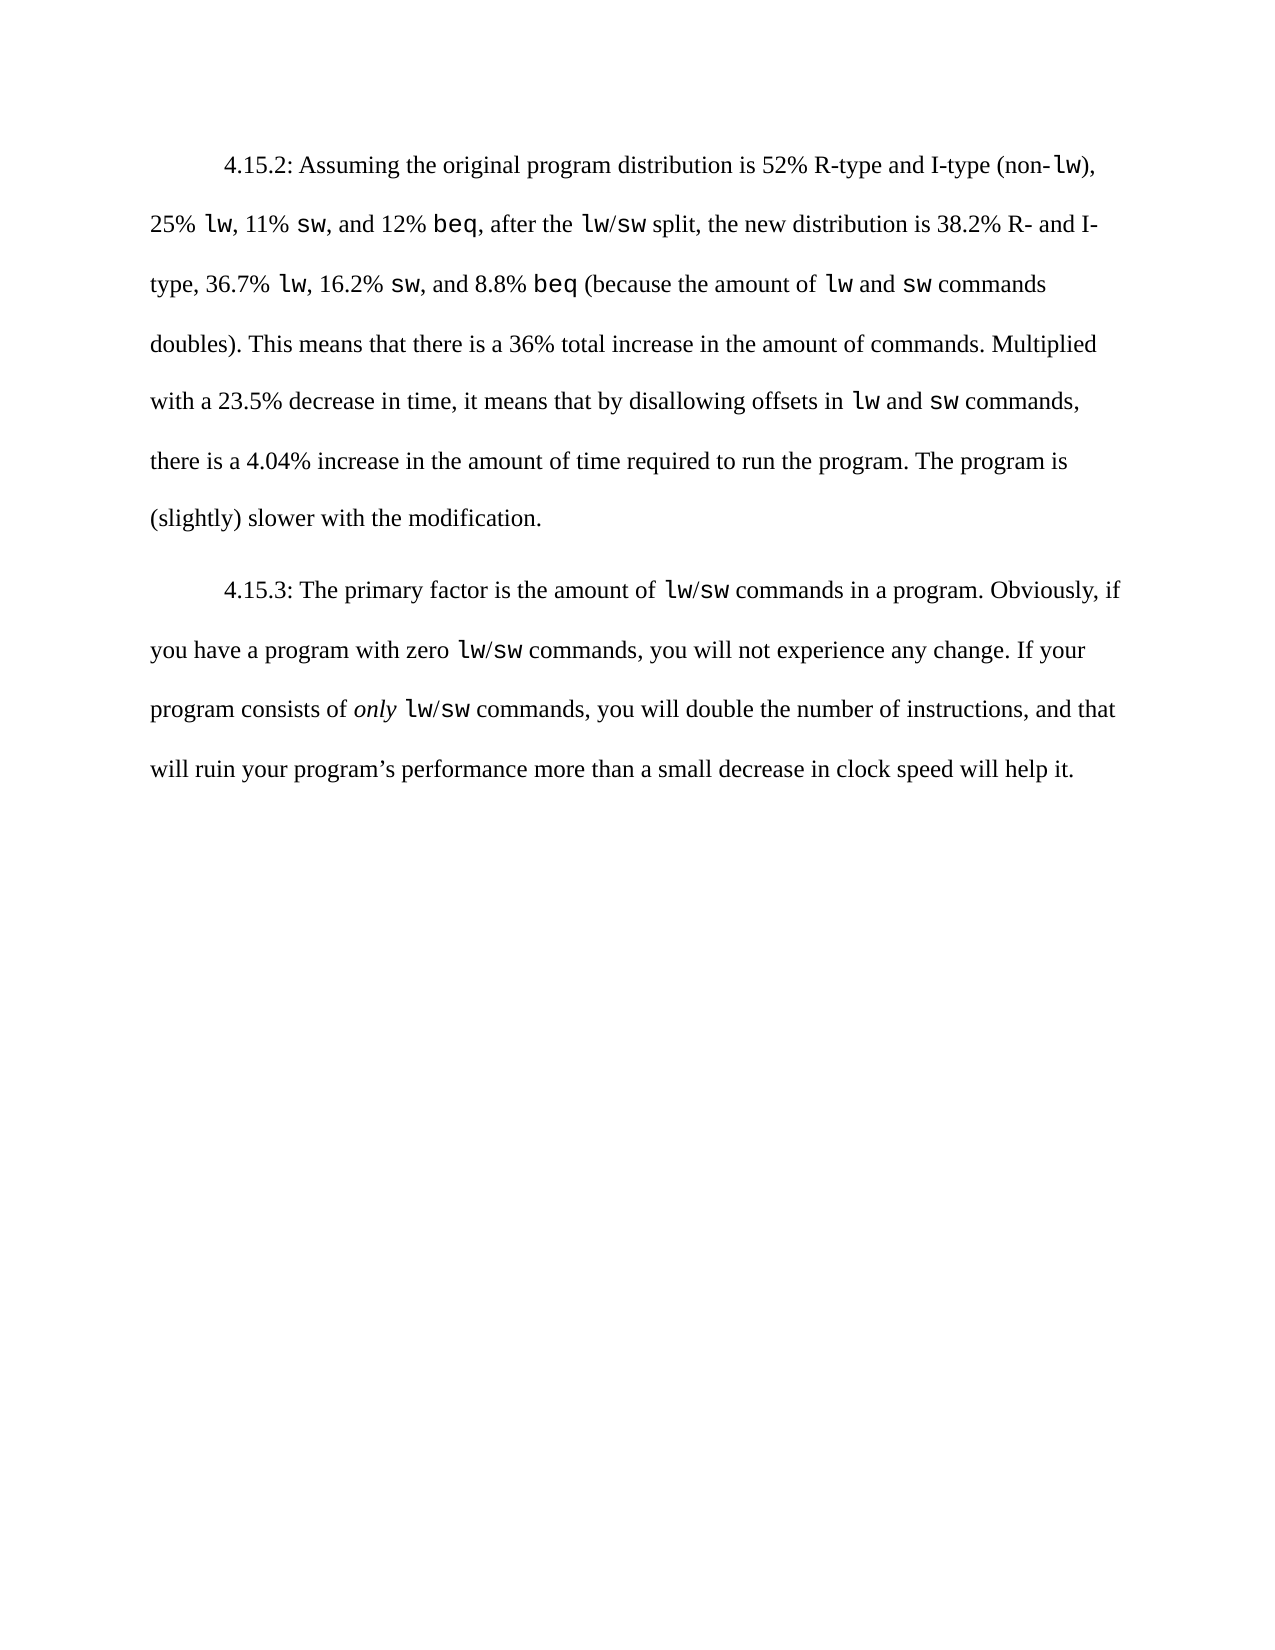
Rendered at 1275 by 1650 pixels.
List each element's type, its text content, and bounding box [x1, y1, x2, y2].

text 4.15.3: The primary factor is the amount of lw/sw commands in a program. Obviously, if you have a program with zero lw/sw commands, you will not experience any change. If your program consists of only lw/sw commands, you will double the number of instructions, and that will ruin your program’s performance more than a small decrease in clock speed will help it. [150, 575, 1125, 783]
text 4.15.2: Assuming the original program distribution is 52% R-type and I-type (non-lw), 25% lw, 11% sw, and 12% beq, after the lw/sw split, the new distribution is 38.2% R- and I-type, 36.7% lw, 16.2% sw, and 8.8% beq (because the amount of lw and sw commands doubles). This means that there is a 36% total increase in the amount of commands. Multiplied with a 23.5% decrease in time, it means that by disallowing offsets in lw and sw commands, there is a 4.04% increase in the amount of time required to run the program. The program is (slightly) slower with the modification. [150, 150, 1125, 532]
